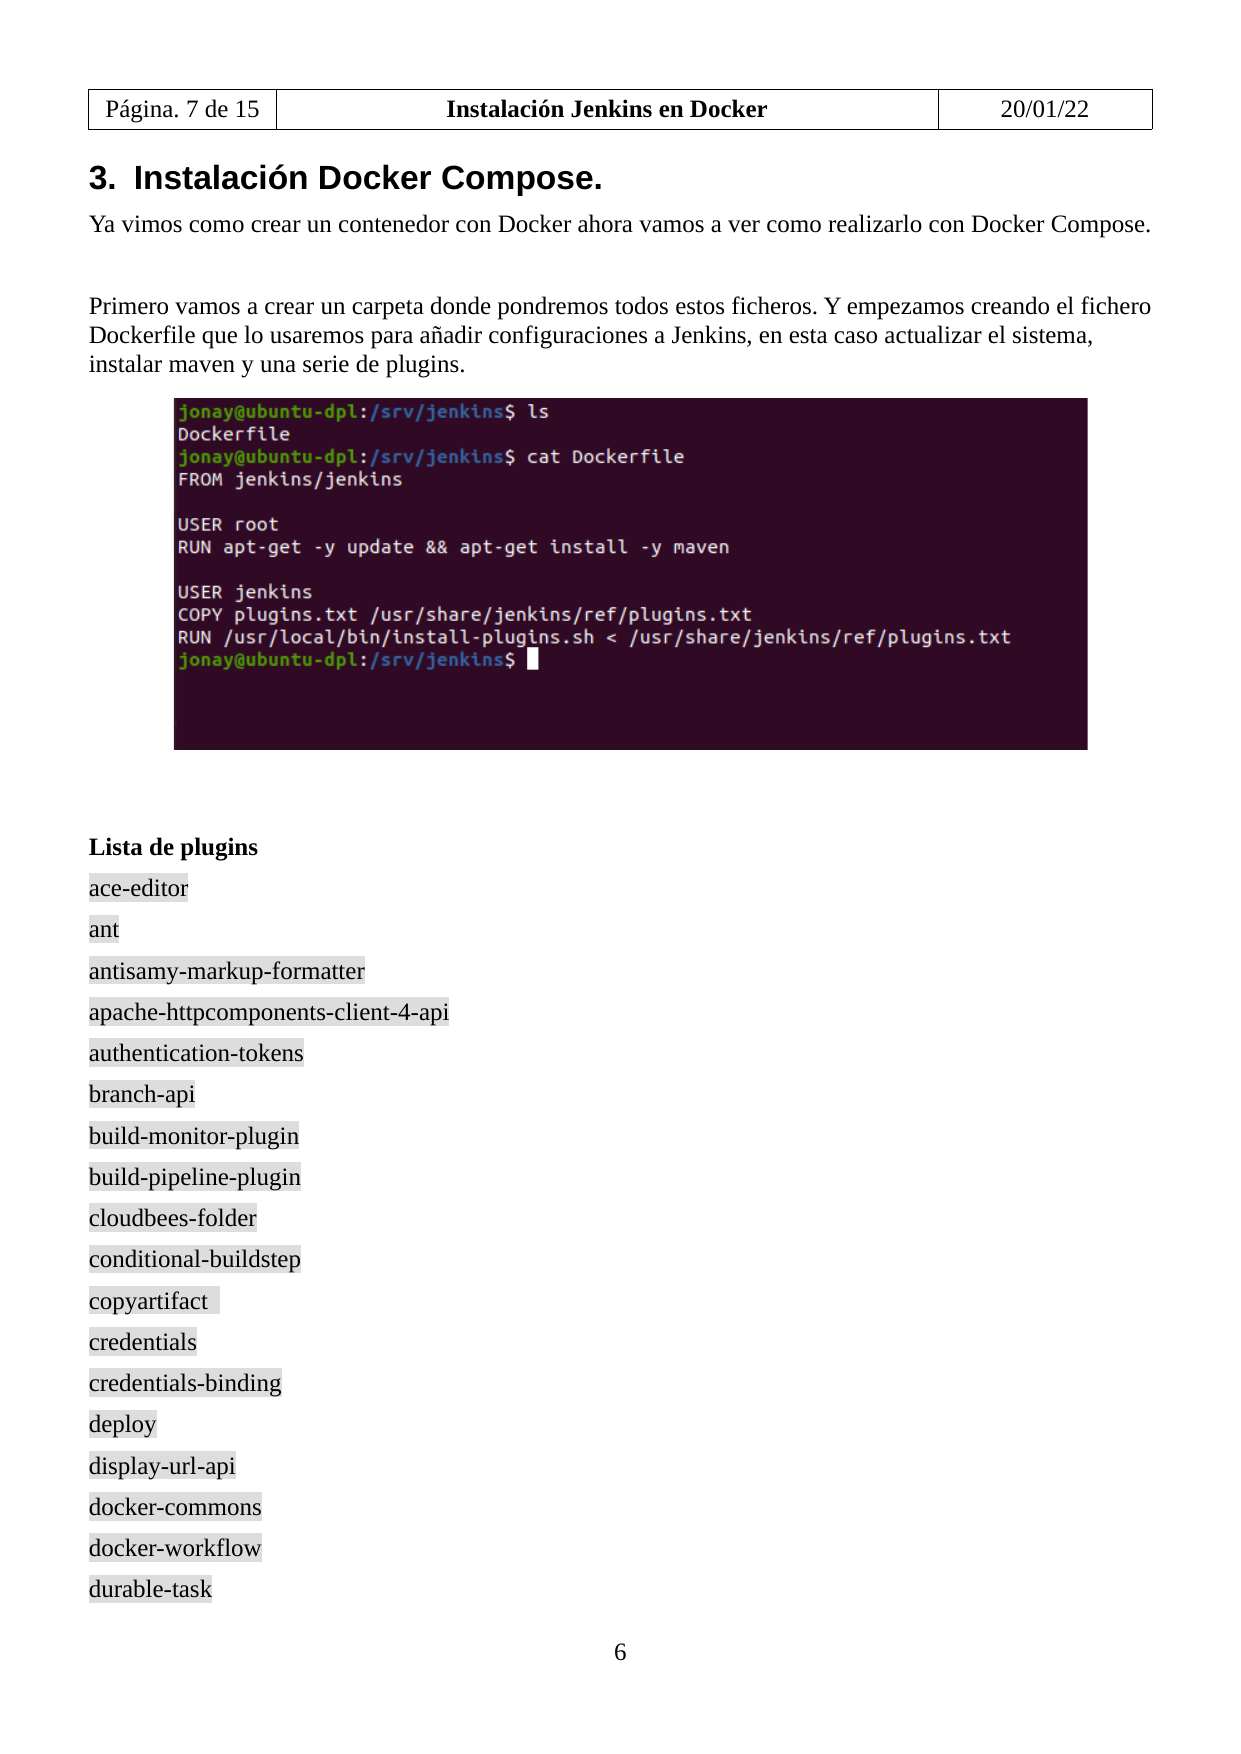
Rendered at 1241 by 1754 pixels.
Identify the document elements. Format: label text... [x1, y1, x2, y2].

text Primero vamos a crear un carpeta donde pondremos todos estos ficheros. Y empezamos creando el fichero Dockerfile que lo usaremos para añadir configuraciones a Jenkins, en esta caso actualizar el sistema, instalar maven y una serie de plugins. [88, 291, 1152, 378]
text antisamy-markup-formatter [88, 956, 1152, 984]
text copyartifact [88, 1286, 1152, 1314]
subtitle Instalación Docker Compose. [88, 158, 1152, 196]
text branch-api [88, 1079, 1152, 1108]
text ace-editor [88, 873, 1152, 902]
text durable-task [88, 1574, 1152, 1603]
text build-pipeline-plugin [88, 1162, 1152, 1191]
text docker-workflow [88, 1533, 1152, 1562]
text ant [88, 914, 1152, 943]
text authentication-tokens [88, 1038, 1152, 1067]
text display-url-api [88, 1451, 1152, 1479]
text cloudbees-folder [88, 1203, 1152, 1232]
text deploy [88, 1409, 1152, 1438]
text docker-commons [88, 1492, 1152, 1521]
text Ya vimos como crear un contenedor con Docker ahora vamos a ver como realizarlo con Docker Compose. [88, 209, 1152, 238]
text apache-httpcomponents-client-4-api [88, 997, 1152, 1026]
text credentials-binding [88, 1368, 1152, 1397]
picture [173, 398, 1088, 750]
text credentials [88, 1327, 1152, 1356]
text build-monitor-plugin [88, 1121, 1152, 1149]
text conditional-buildstep [88, 1244, 1152, 1273]
text Lista de plugins [88, 832, 1152, 861]
